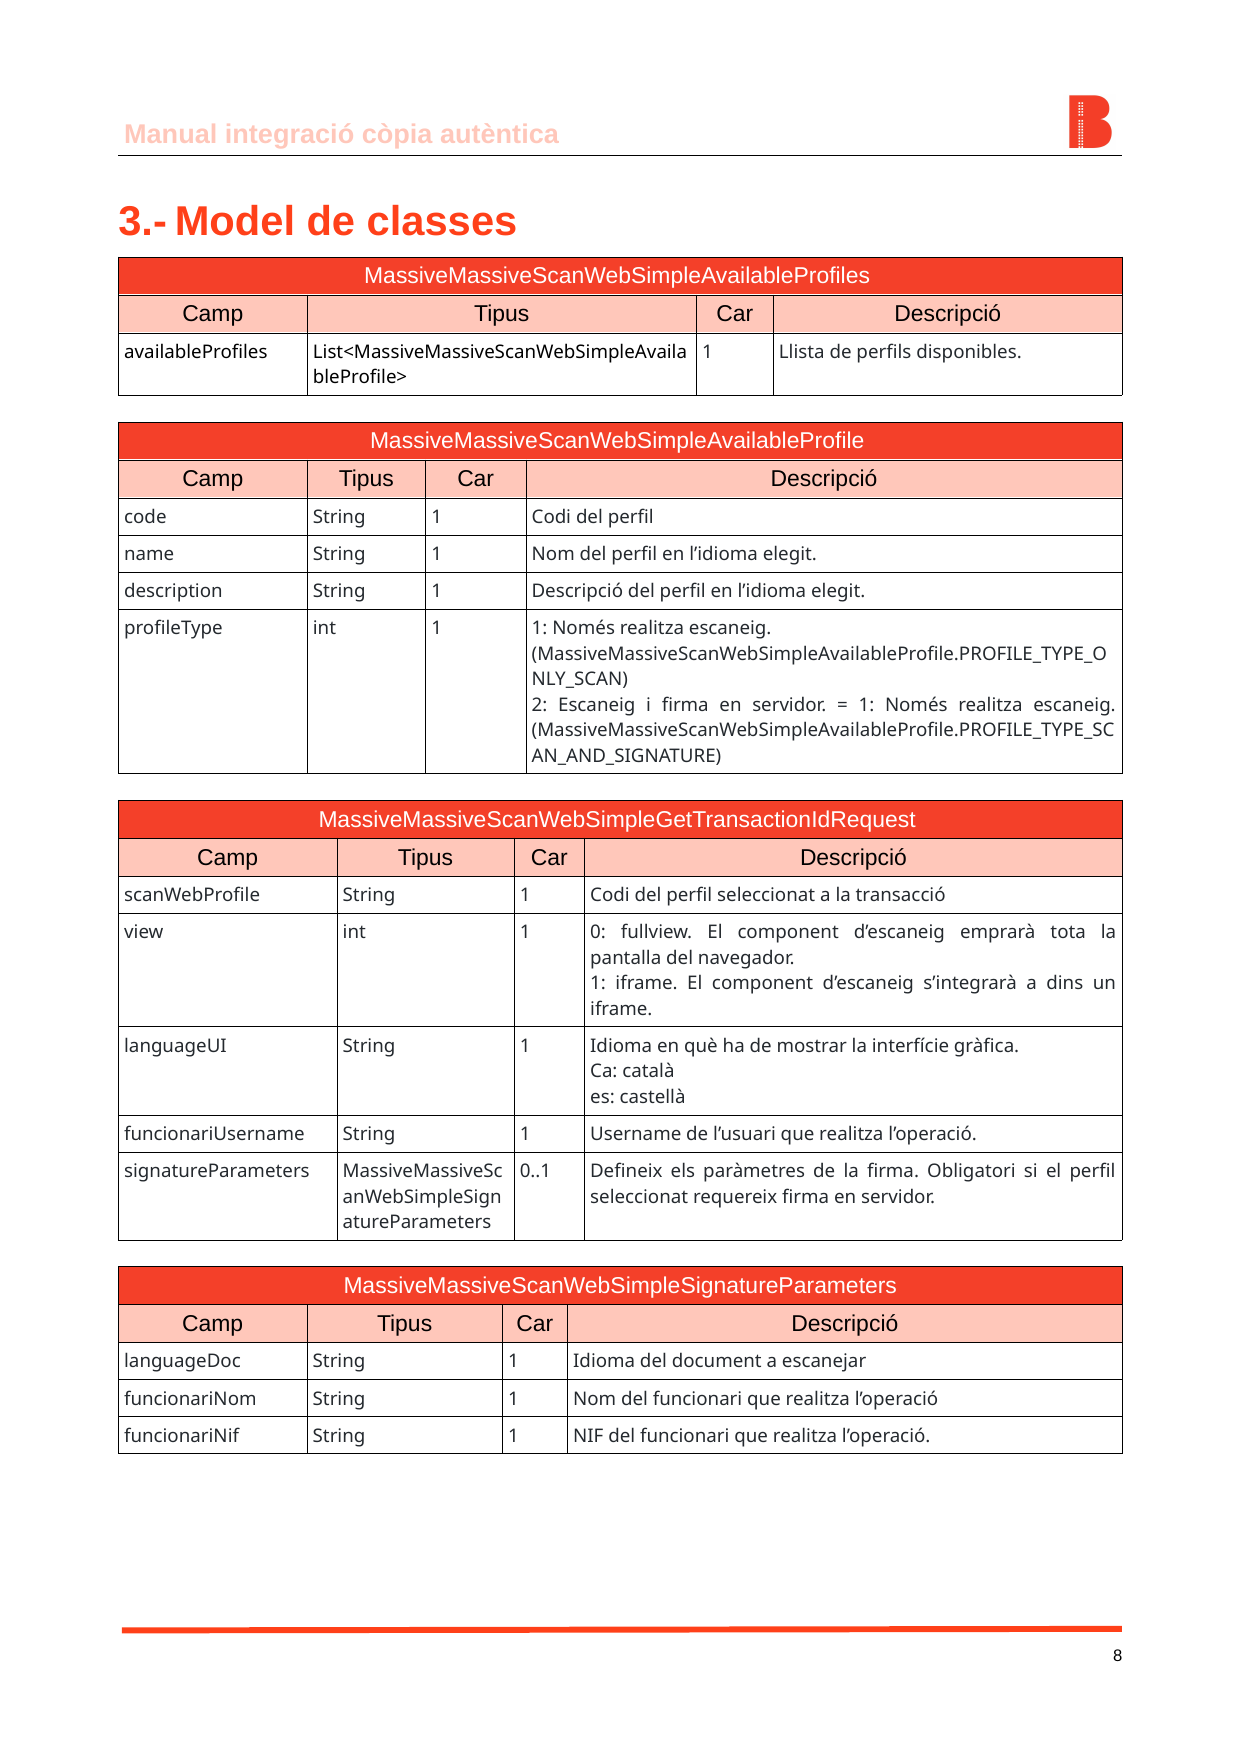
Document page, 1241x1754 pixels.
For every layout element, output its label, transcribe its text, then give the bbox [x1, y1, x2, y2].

table_cell Codi del perfil seleccionat a la transacció [585, 877, 1122, 913]
picture [1063, 94, 1117, 150]
table_cell 0..1 [515, 1153, 584, 1240]
table_header MassiveMassiveScanWebSimpleAvailableProfiles [119, 258, 1122, 294]
table_cell Codi del perfil [527, 499, 1122, 534]
table_cell 1 [426, 573, 526, 609]
table_cell 1 [503, 1417, 567, 1453]
table_cell NIF del funcionari que realitza l’operació. [568, 1417, 1122, 1453]
table_cell Tipus [338, 839, 514, 876]
table_cell Llista de perfils disponibles. [774, 334, 1122, 395]
table_cell Tipus [308, 1305, 502, 1342]
table_cell Car [697, 296, 773, 332]
table_cell String [308, 536, 425, 572]
table_cell profileType [119, 610, 307, 773]
table_cell Descripció [568, 1305, 1122, 1342]
table_cell String [338, 877, 514, 913]
table_cell 1 [426, 610, 526, 773]
table_cell int [308, 610, 425, 773]
table_cell int [338, 914, 514, 1026]
table_cell String [338, 1027, 514, 1114]
table_cell languageDoc [119, 1343, 307, 1379]
table_cell Username de l’usuari que realitza l’operació. [585, 1116, 1122, 1152]
table_cell Nom del perfil en l’idioma elegit. [527, 536, 1122, 572]
table_cell availableProfiles [119, 334, 307, 395]
table_cell Descripció del perfil en l’idioma elegit. [527, 573, 1122, 609]
table_cell Car [503, 1305, 567, 1342]
table_cell Camp [119, 1305, 307, 1342]
table_cell code [119, 499, 307, 534]
table_cell Descripció [585, 839, 1122, 876]
table_cell 1: Només realitza escaneig. (MassiveMassiveScanWebSimpleAvailableProfile.PROFILE_TYPE_ONLY_SCAN) 2: Escaneig i firma en servidor. = 1: Només realitza escaneig.(MassiveMassiveScanWebSimpleAvailableProfile.PROFILE_TYPE_SCAN_AND_SIGNATURE) [527, 610, 1122, 773]
table_cell 1 [515, 914, 584, 1026]
table_cell Descripció [527, 461, 1122, 497]
table_header MassiveMassiveScanWebSimpleGetTransactionIdRequest [119, 801, 1122, 838]
table_cell signatureParameters [119, 1153, 337, 1240]
table_cell funcionariNif [119, 1417, 307, 1453]
table_cell description [119, 573, 307, 609]
table_cell view [119, 914, 337, 1026]
table_cell Car [426, 461, 526, 497]
table_cell scanWebProfile [119, 877, 337, 913]
table_cell 1 [697, 334, 773, 395]
table_cell Defineix els paràmetres de la firma. Obligatori si el perfil seleccionat requereix firma en servidor. [585, 1153, 1122, 1240]
table_cell String [308, 1380, 502, 1416]
table_cell Tipus [308, 296, 696, 332]
table_cell String [308, 1343, 502, 1379]
table_cell 1 [426, 499, 526, 534]
table_cell String [308, 499, 425, 534]
table_cell 1 [515, 1116, 584, 1152]
table_cell 1 [503, 1380, 567, 1416]
table_cell String [308, 1417, 502, 1453]
table_cell funcionariNom [119, 1380, 307, 1416]
table_cell Descripció [774, 296, 1122, 332]
table_header MassiveMassiveScanWebSimpleSignatureParameters [119, 1267, 1122, 1304]
table_cell languageUI [119, 1027, 337, 1114]
table_cell 1 [515, 877, 584, 913]
table_cell Idioma en què ha de mostrar la interfície gràfica. Ca: català es: castellà [585, 1027, 1122, 1114]
table_cell String [338, 1116, 514, 1152]
table_cell List<MassiveMassiveScanWebSimpleAvailableProfile> [308, 334, 696, 395]
table_cell 0: fullview. El component d’escaneig emprarà tota la pantalla del navegador. 1: iframe. El component d’escaneig s’integrarà a dins un iframe. [585, 914, 1122, 1026]
table_header MassiveMassiveScanWebSimpleAvailableProfile [119, 423, 1122, 459]
table_cell Nom del funcionari que realitza l’operació [568, 1380, 1122, 1416]
table_cell Car [515, 839, 584, 876]
table_cell 1 [503, 1343, 567, 1379]
table_cell funcionariUsername [119, 1116, 337, 1152]
table_cell 1 [515, 1027, 584, 1114]
table_cell Tipus [308, 461, 425, 497]
table_cell Camp [119, 461, 307, 497]
table_cell Camp [119, 296, 307, 332]
table_cell name [119, 536, 307, 572]
subtitle Model de classes [118, 196, 1122, 244]
table_cell Camp [119, 839, 337, 876]
table_cell 1 [426, 536, 526, 572]
table_cell Idioma del document a escanejar [568, 1343, 1122, 1379]
table_cell MassiveMassiveScanWebSimpleSignatureParameters [338, 1153, 514, 1240]
table_cell String [308, 573, 425, 609]
